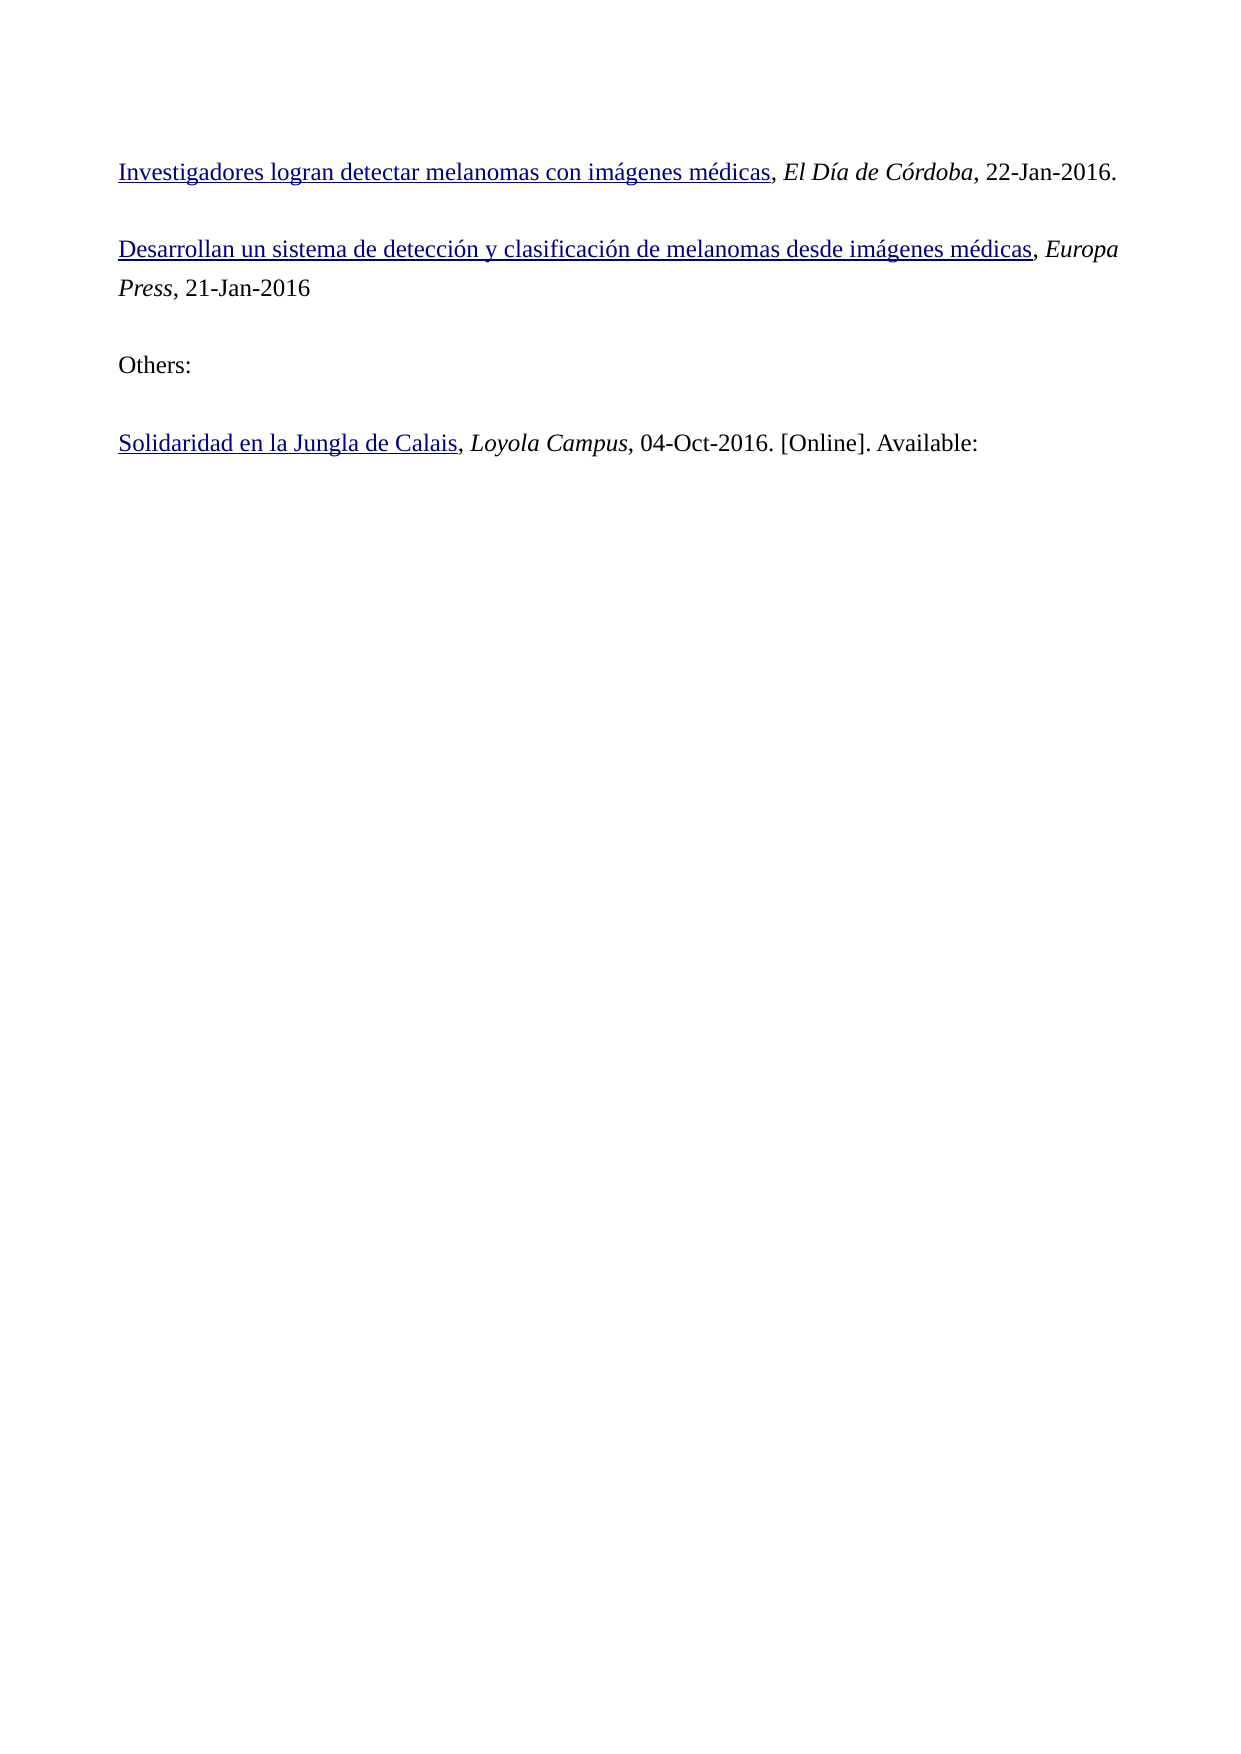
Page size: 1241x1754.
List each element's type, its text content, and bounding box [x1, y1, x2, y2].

text Solidaridad en la Jungla de Calais, Loyola Campus, 04-Oct-2016. [Online]. Available: [118, 428, 1122, 457]
text Others: [118, 351, 1122, 379]
text Desarrollan un sistema de detección y clasificación de melanomas desde imágenes médicas, Europa Press, 21-Jan-2016 [118, 234, 1122, 302]
text Investigadores logran detectar melanomas con imágenes médicas, El Día de Córdoba, 22-Jan-2016. [118, 157, 1122, 186]
